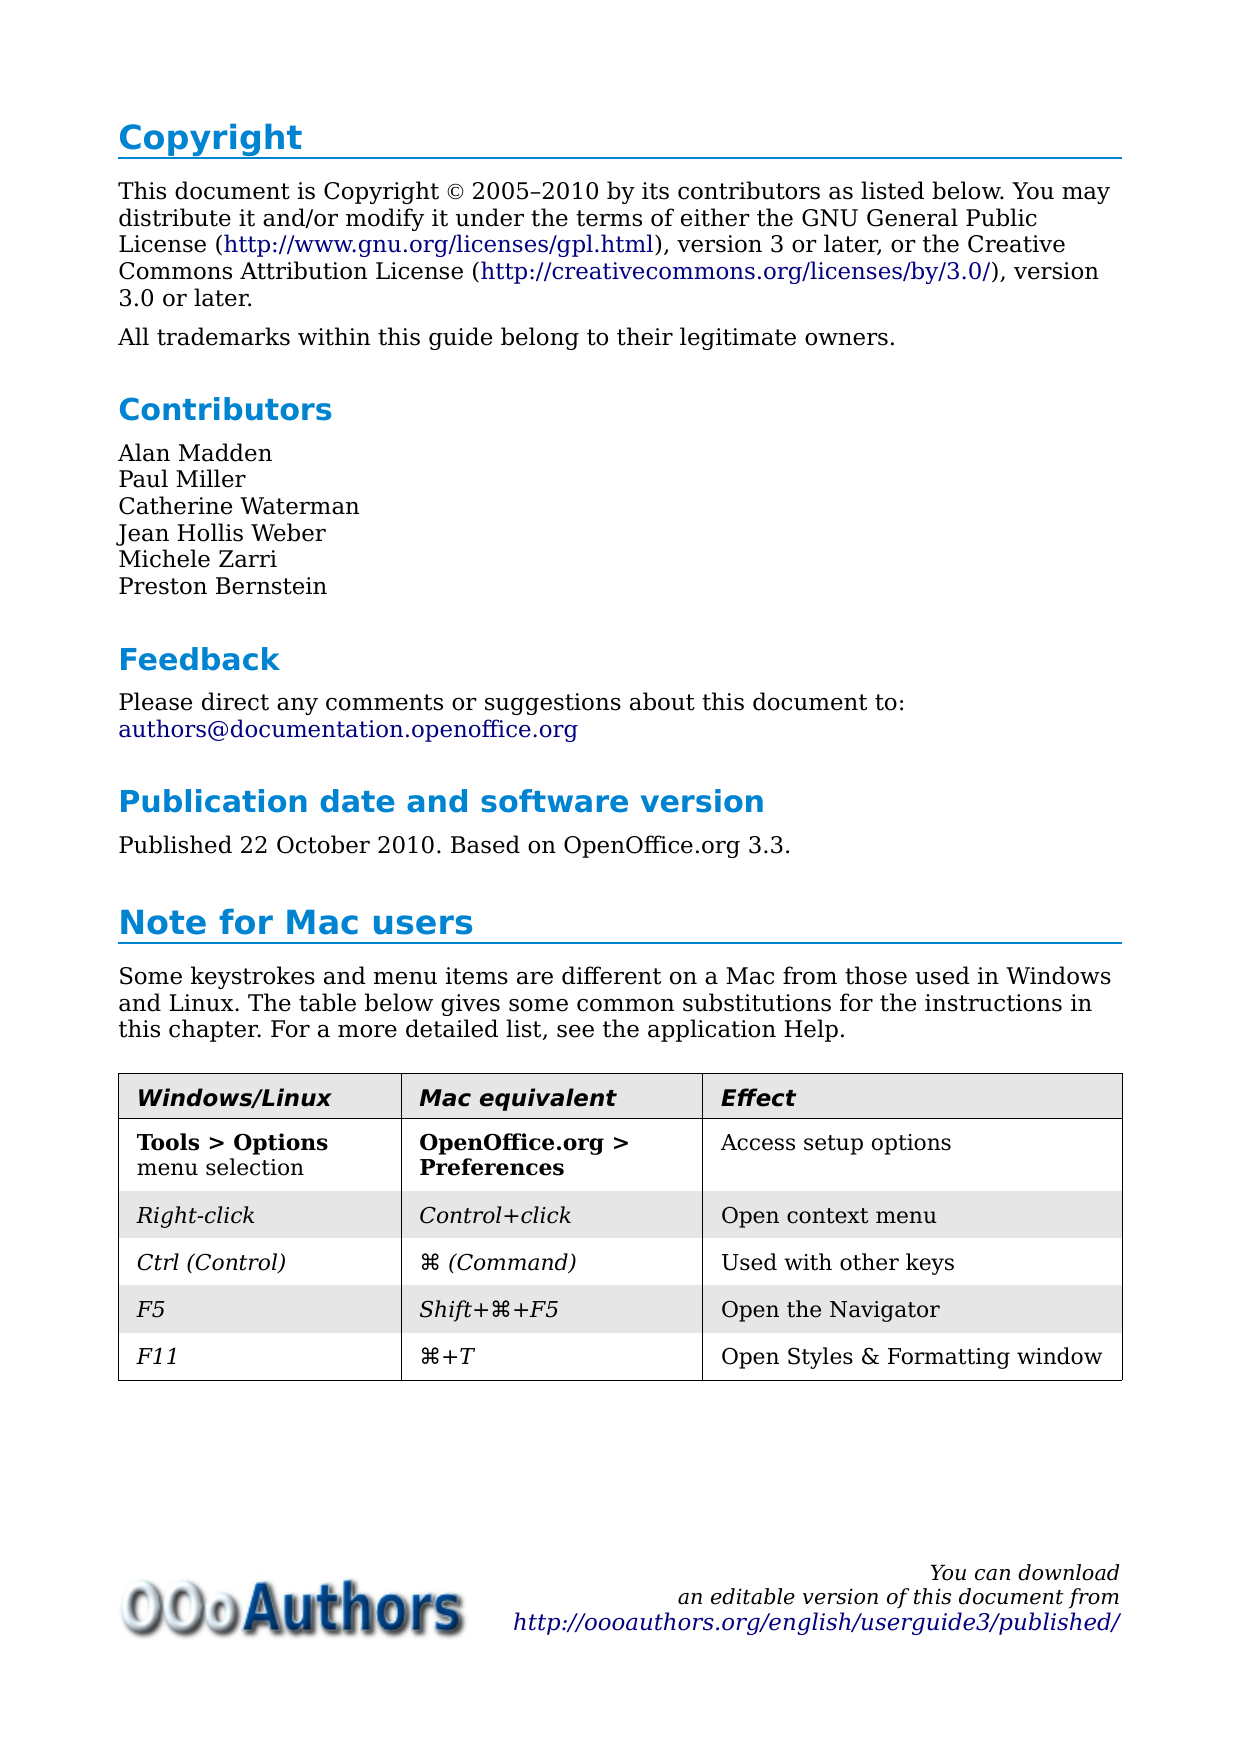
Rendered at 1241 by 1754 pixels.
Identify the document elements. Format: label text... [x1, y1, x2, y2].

table_cell Access setup options [703, 1119, 1122, 1191]
subtitle Copyright [118, 118, 1122, 157]
text All trademarks within this guide belong to their legitimate owners. [118, 324, 1122, 351]
table_cell Control+click [402, 1191, 702, 1238]
table_header Mac equivalent [402, 1074, 702, 1118]
table_cell z+T [402, 1333, 702, 1380]
table_cell Right-click [119, 1191, 401, 1238]
table_header Windows/Linux [119, 1074, 401, 1118]
table_cell Open context menu [703, 1191, 1122, 1238]
table_cell z (Command) [402, 1238, 702, 1285]
text Feedback [118, 642, 1122, 677]
table_header Effect [703, 1074, 1122, 1118]
table_cell Open Styles & Formatting window [703, 1333, 1122, 1380]
table_cell Ctrl (Control) [119, 1238, 401, 1285]
text Please direct any comments or suggestions about this document to: authors@documentation.openoffice.org [118, 689, 1122, 743]
table_cell F11 [119, 1333, 401, 1380]
text Contributors [118, 392, 1122, 428]
text Alan Madden Paul Miller Catherine Waterman Jean Hollis Weber Michele Zarri Preston Bernstein [118, 440, 1122, 600]
table_cell Open the Navigator [703, 1285, 1122, 1333]
table_cell Used with other keys [703, 1238, 1122, 1285]
text Published 22 October 2010. Based on OpenOffice.org 3.3. [118, 832, 1122, 859]
table_cell F5 [119, 1285, 401, 1333]
picture [117, 1555, 471, 1644]
subtitle Note for Mac users [118, 903, 1122, 942]
text This document is Copyright © 2005–2010 by its contributors as listed below. You may distribute it and/or modify it under the terms of either the GNU General Public License (http://www.gnu.org/licenses/gpl.html), version 3 or later, or the Creative Commons Attribution License (http://creativecommons.org/licenses/by/3.0/), version 3.0 or later. [118, 178, 1122, 311]
table_cell Tools > Options menu selection [119, 1119, 401, 1191]
text Some keystrokes and menu items are different on a Mac from those used in Windows and Linux. The table below gives some common substitutions for the instructions in this chapter. For a more detailed list, see the application Help. [118, 963, 1122, 1043]
text Publication date and software version [118, 785, 1122, 820]
table_cell Shift+z+F5 [402, 1285, 702, 1333]
table_cell OpenOffice.org > Preferences [402, 1119, 702, 1191]
